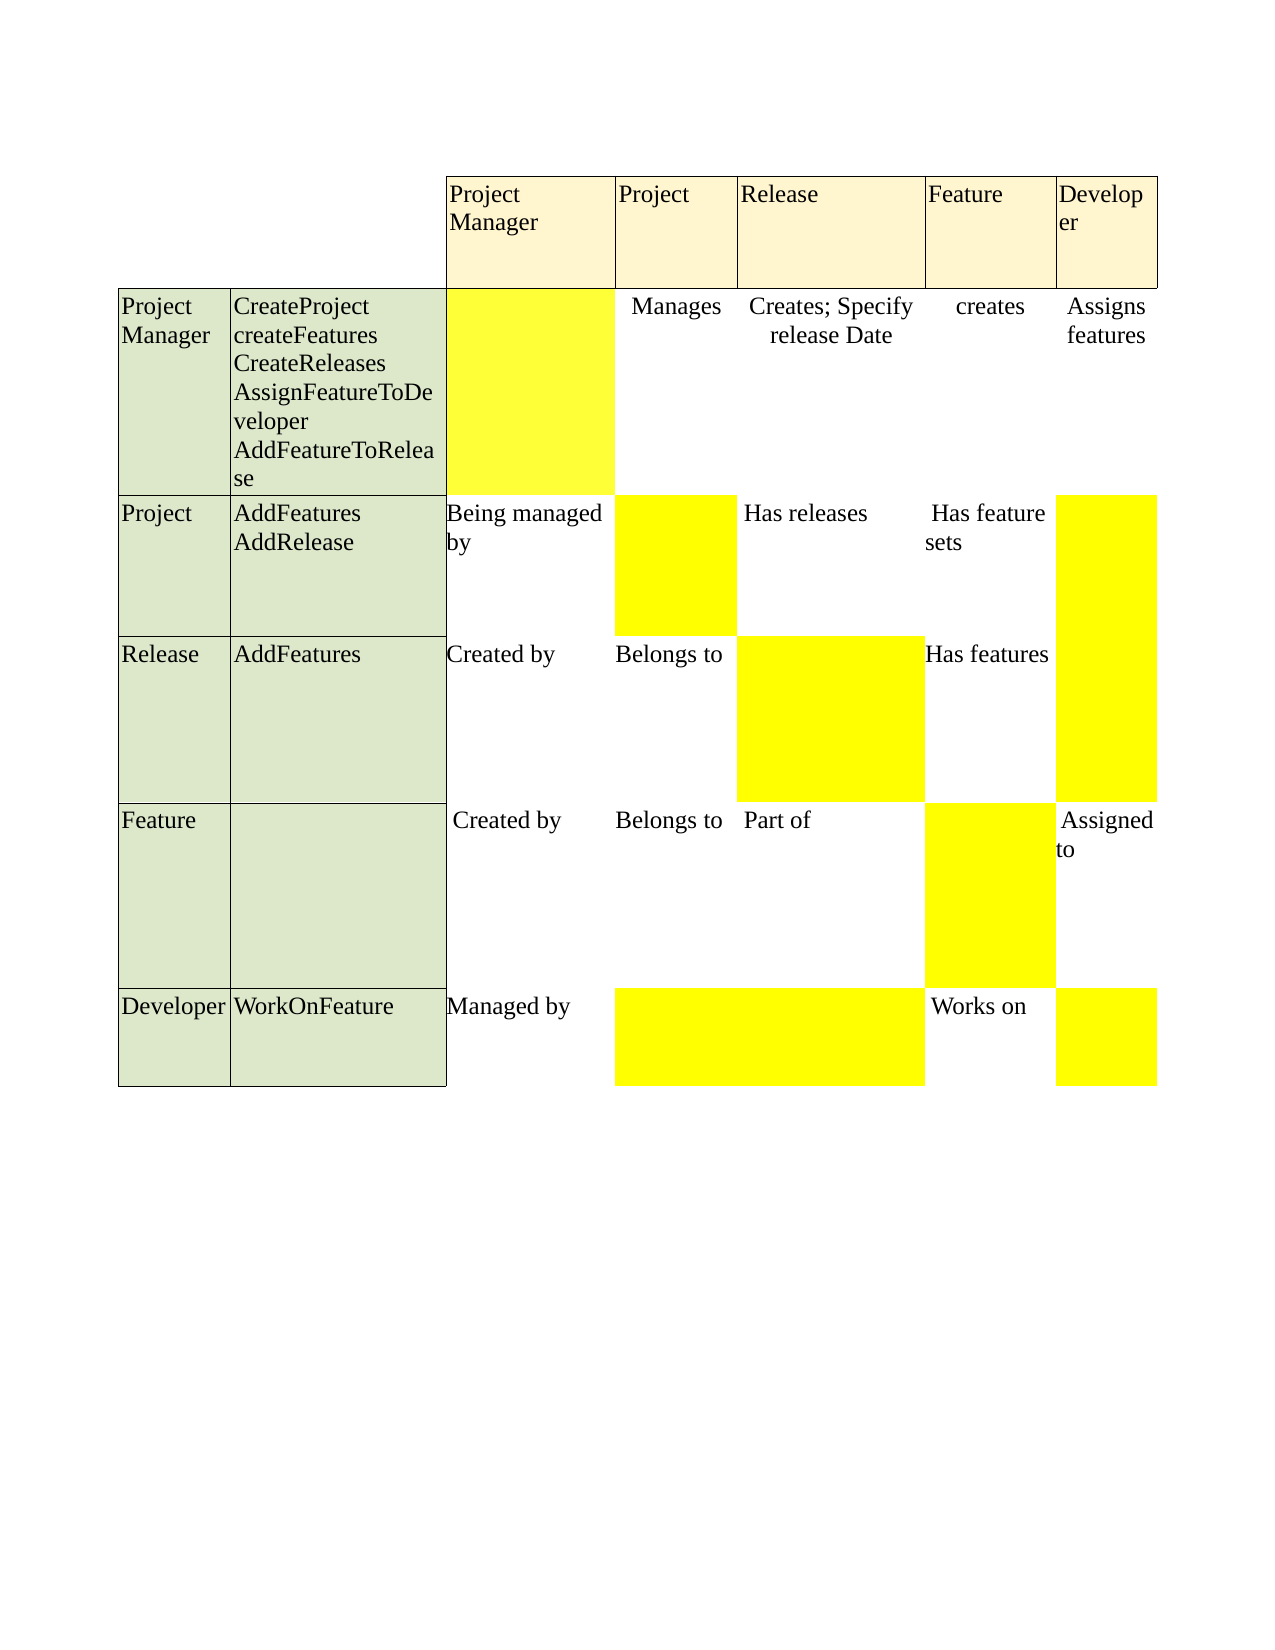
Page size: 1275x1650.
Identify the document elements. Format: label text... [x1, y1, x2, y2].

table_cell Developer [119, 989, 230, 1086]
table_cell Feature [119, 804, 230, 988]
table_cell Belongs to [615, 636, 737, 802]
table_header [230, 176, 446, 288]
table_cell Being managed by [447, 495, 615, 636]
table_cell [615, 495, 737, 636]
table_cell AddFeatures [231, 637, 446, 802]
table_cell [231, 804, 446, 988]
table_cell [925, 803, 1056, 988]
table_cell [447, 289, 615, 495]
table_cell WorkOnFeature [231, 989, 446, 1086]
table_cell [615, 988, 737, 1086]
table_cell CreateProject createFeatures CreateReleases AssignFeatureToDeveloper AddFeatureToRelease [231, 289, 446, 495]
table_cell AddFeatures AddRelease [231, 496, 446, 636]
table_cell Created by [447, 803, 615, 988]
table_cell [1056, 495, 1157, 636]
table_header [118, 176, 230, 288]
table_cell [1056, 636, 1157, 802]
table_cell Manages [615, 289, 737, 495]
table_cell Assigns features [1056, 289, 1157, 495]
table_cell Assigned to [1056, 803, 1157, 988]
table_cell Has features [925, 636, 1056, 802]
table_cell creates [925, 289, 1056, 495]
table_header Project [616, 177, 737, 288]
table_cell Project Manager [119, 289, 230, 495]
table_cell Created by [447, 636, 615, 802]
table_cell Managed by [447, 988, 615, 1086]
table_cell Project [119, 496, 230, 636]
table_cell [737, 636, 925, 802]
table_cell Has releases [737, 495, 925, 636]
table_header Release [738, 177, 925, 288]
table_header Project Manager [447, 177, 615, 288]
table_cell Creates; Specify release Date [737, 289, 925, 495]
table_cell Release [119, 637, 230, 802]
table_cell Has feature sets [925, 495, 1056, 636]
table_cell Part of [737, 803, 925, 988]
table_cell [737, 988, 925, 1086]
table_cell [1056, 988, 1157, 1086]
table_cell Works on [925, 988, 1056, 1086]
table_cell Belongs to [615, 803, 737, 988]
table_header Developer [1057, 177, 1157, 288]
table_header Feature [926, 177, 1056, 288]
